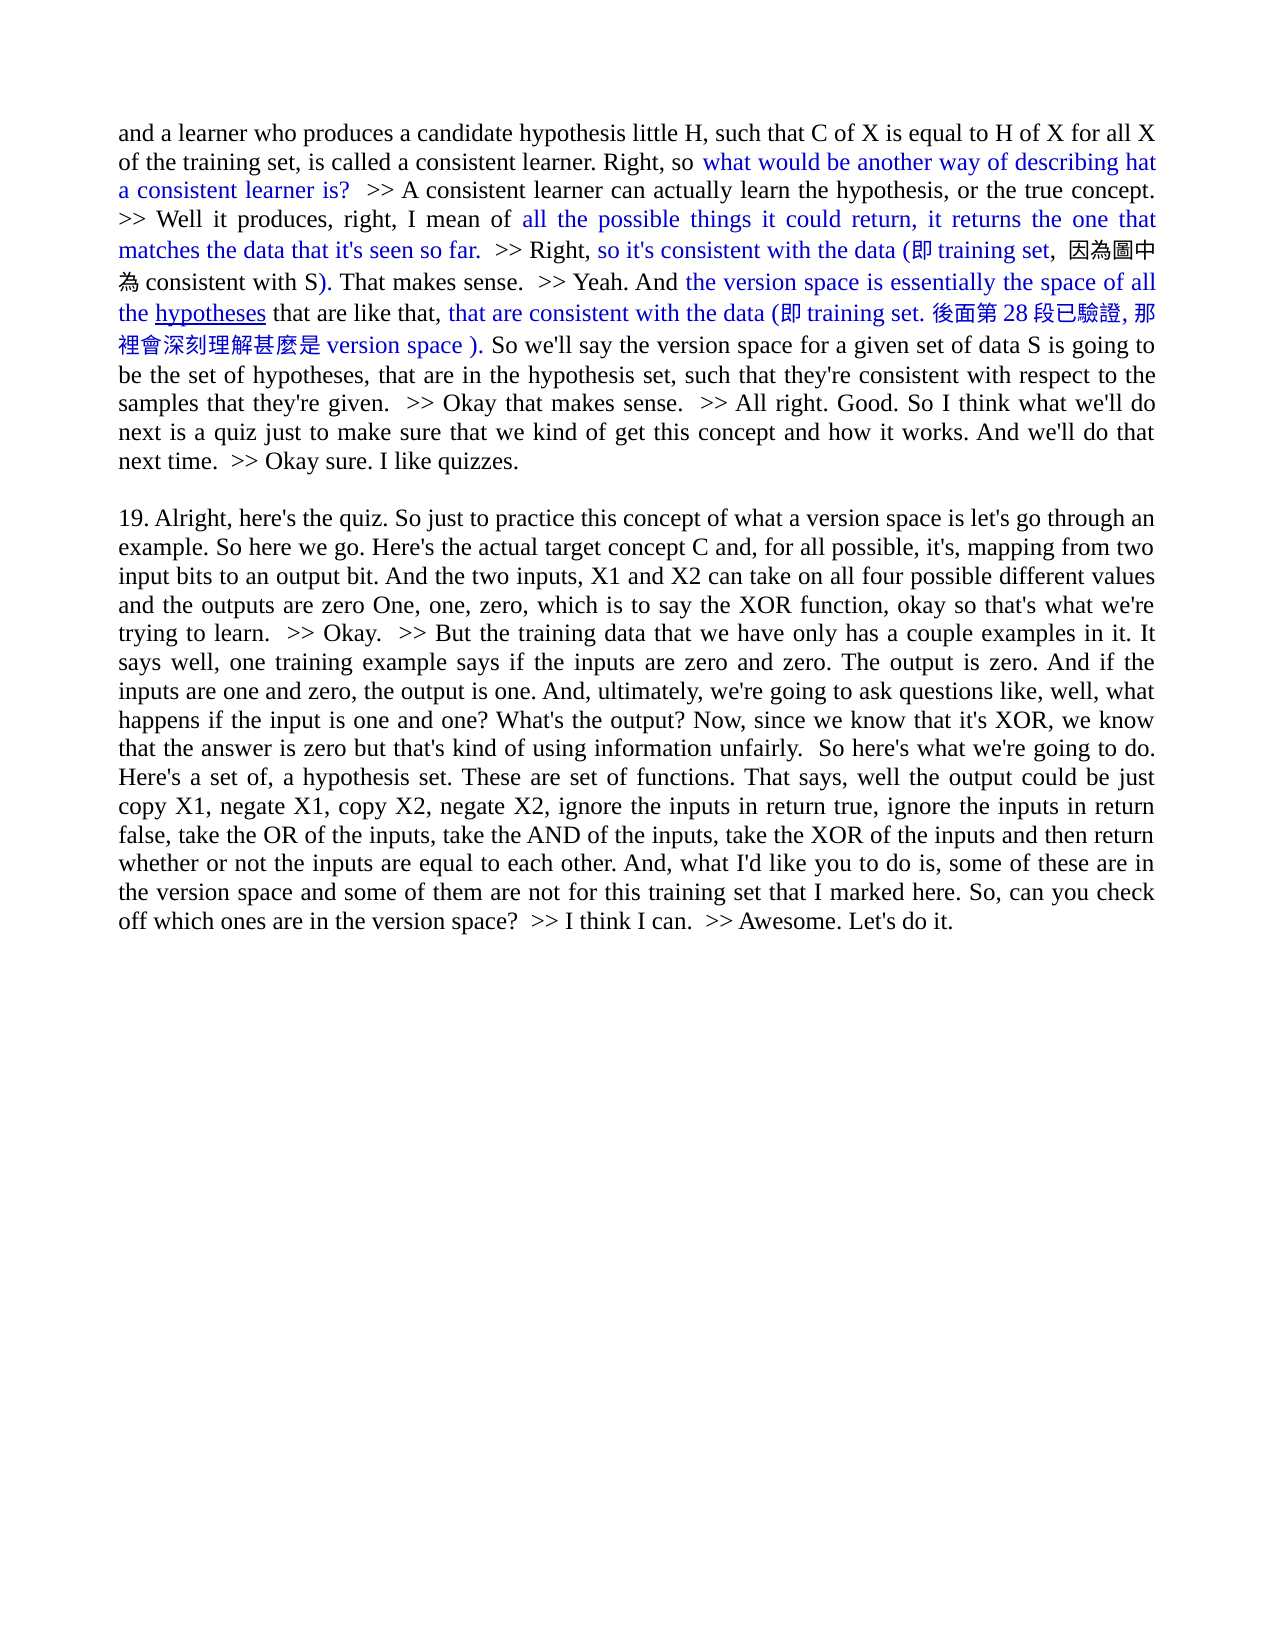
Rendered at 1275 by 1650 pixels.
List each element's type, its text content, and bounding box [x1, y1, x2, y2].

text and a learner who produces a candidate hypothesis little H, such that C of X is equal to H of X for all X of the training set, is called a consistent learner. Right, so what would be another way of describing hat a consistent learner is? >> A consistent learner can actually learn the hypothesis, or the true concept. >> Well it produces, right, I mean of all the possible things it could return, it returns the one that matches the data that it's seen so far. >> Right, so it's consistent with the data (即training set, 因為圖中為consistent with S). That makes sense. >> Yeah. And the version space is essentially the space of all the hypotheses that are like that, that are consistent with the data (即training set. 後面第28段已驗證, 那裡會深刻理解甚麼是version space ). So we'll say the version space for a given set of data S is going to be the set of hypotheses, that are in the hypothesis set, such that they're consistent with respect to the samples that they're given. >> Okay that makes sense. >> All right. Good. So I think what we'll do next is a quiz just to make sure that we kind of get this concept and how it works. And we'll do that next time. >> Okay sure. I like quizzes. [118, 118, 1157, 475]
text 19. Alright, here's the quiz. So just to practice this concept of what a version space is let's go through an example. So here we go. Here's the actual target concept C and, for all possible, it's, mapping from two input bits to an output bit. And the two inputs, X1 and X2 can take on all four possible different values and the outputs are zero One, one, zero, which is to say the XOR function, okay so that's what we're trying to learn. >> Okay. >> But the training data that we have only has a couple examples in it. It says well, one training example says if the inputs are zero and zero. The output is zero. And if the inputs are one and zero, the output is one. And, ultimately, we're going to ask questions like, well, what happens if the input is one and one? What's the output? Now, since we know that it's XOR, we know that the answer is zero but that's kind of using information unfairly. So here's what we're going to do. Here's a set of, a hypothesis set. These are set of functions. That says, well the output could be just copy X1, negate X1, copy X2, negate X2, ignore the inputs in return true, ignore the inputs in return false, take the OR of the inputs, take the AND of the inputs, take the XOR of the inputs and then return whether or not the inputs are equal to each other. And, what I'd like you to do is, some of these are in the version space and some of them are not for this training set that I marked here. So, can you check off which ones are in the version space? >> I think I can. >> Awesome. Let's do it. [118, 503, 1157, 935]
